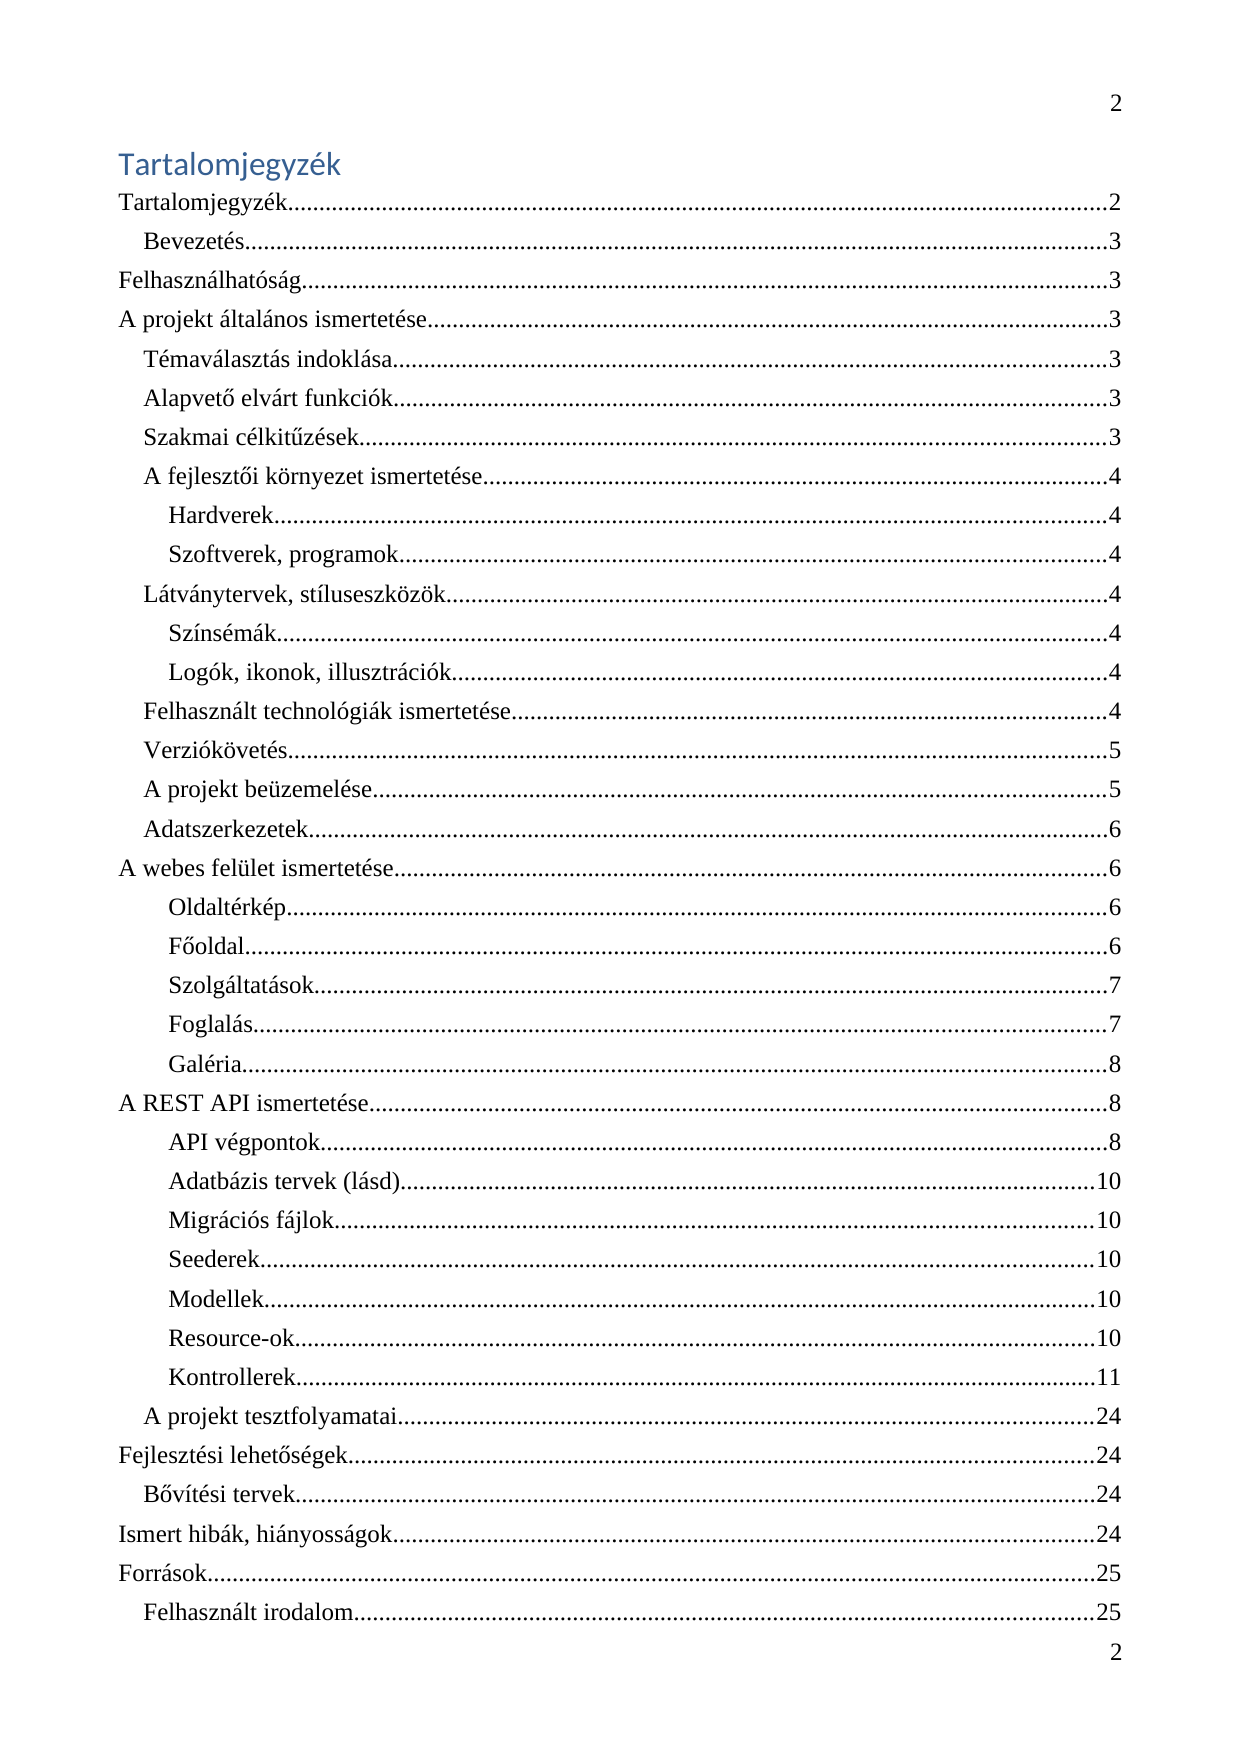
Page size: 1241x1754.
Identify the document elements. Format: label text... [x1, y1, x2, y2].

text Foglalás 7 [168, 1009, 1122, 1038]
text Szolgáltatások 7 [168, 970, 1122, 999]
text A projekt beüzemelése 5 [143, 774, 1122, 803]
text Szakmai célkitűzések 3 [143, 422, 1122, 451]
text A webes felület ismertetése 6 [118, 853, 1122, 882]
text Bővítési tervek 24 [143, 1479, 1122, 1508]
text Fejlesztési lehetőségek 24 [118, 1440, 1122, 1469]
text Verziókövetés 5 [143, 735, 1122, 764]
text Főoldal 6 [168, 931, 1122, 960]
text Színsémák 4 [168, 618, 1122, 647]
text A REST API ismertetése 8 [118, 1088, 1122, 1117]
text API végpontok 8 [168, 1127, 1122, 1156]
subtitle Tartalomjegyzék [118, 143, 1122, 184]
text Logók, ikonok, illusztrációk 4 [168, 657, 1122, 686]
text A fejlesztői környezet ismertetése 4 [143, 461, 1122, 490]
text Resource-ok 10 [168, 1323, 1122, 1352]
text Kontrollerek 11 [168, 1362, 1122, 1391]
text Látványtervek, stíluseszközök 4 [143, 579, 1122, 607]
text Források 25 [118, 1558, 1122, 1587]
text Felhasznált irodalom 25 [143, 1597, 1122, 1626]
text Alapvető elvárt funkciók 3 [143, 383, 1122, 412]
text Tartalomjegyzék 2 [118, 187, 1122, 216]
text Adatbázis tervek (lásd) 10 [168, 1166, 1122, 1195]
text A projekt tesztfolyamatai 24 [143, 1401, 1122, 1430]
text Hardverek 4 [168, 500, 1122, 529]
text A projekt általános ismertetése 3 [118, 304, 1122, 333]
text Felhasználhatóság 3 [118, 265, 1122, 294]
text Modellek 10 [168, 1284, 1122, 1312]
text Galéria 8 [168, 1049, 1122, 1077]
text Ismert hibák, hiányosságok 24 [118, 1519, 1122, 1547]
text Oldaltérkép 6 [168, 892, 1122, 921]
text Témaválasztás indoklása 3 [143, 344, 1122, 372]
text Bevezetés 3 [143, 226, 1122, 255]
text Felhasznált technológiák ismertetése 4 [143, 696, 1122, 725]
text Adatszerkezetek 6 [143, 814, 1122, 842]
text Migrációs fájlok 10 [168, 1205, 1122, 1234]
text Seederek 10 [168, 1244, 1122, 1273]
text Szoftverek, programok 4 [168, 539, 1122, 568]
